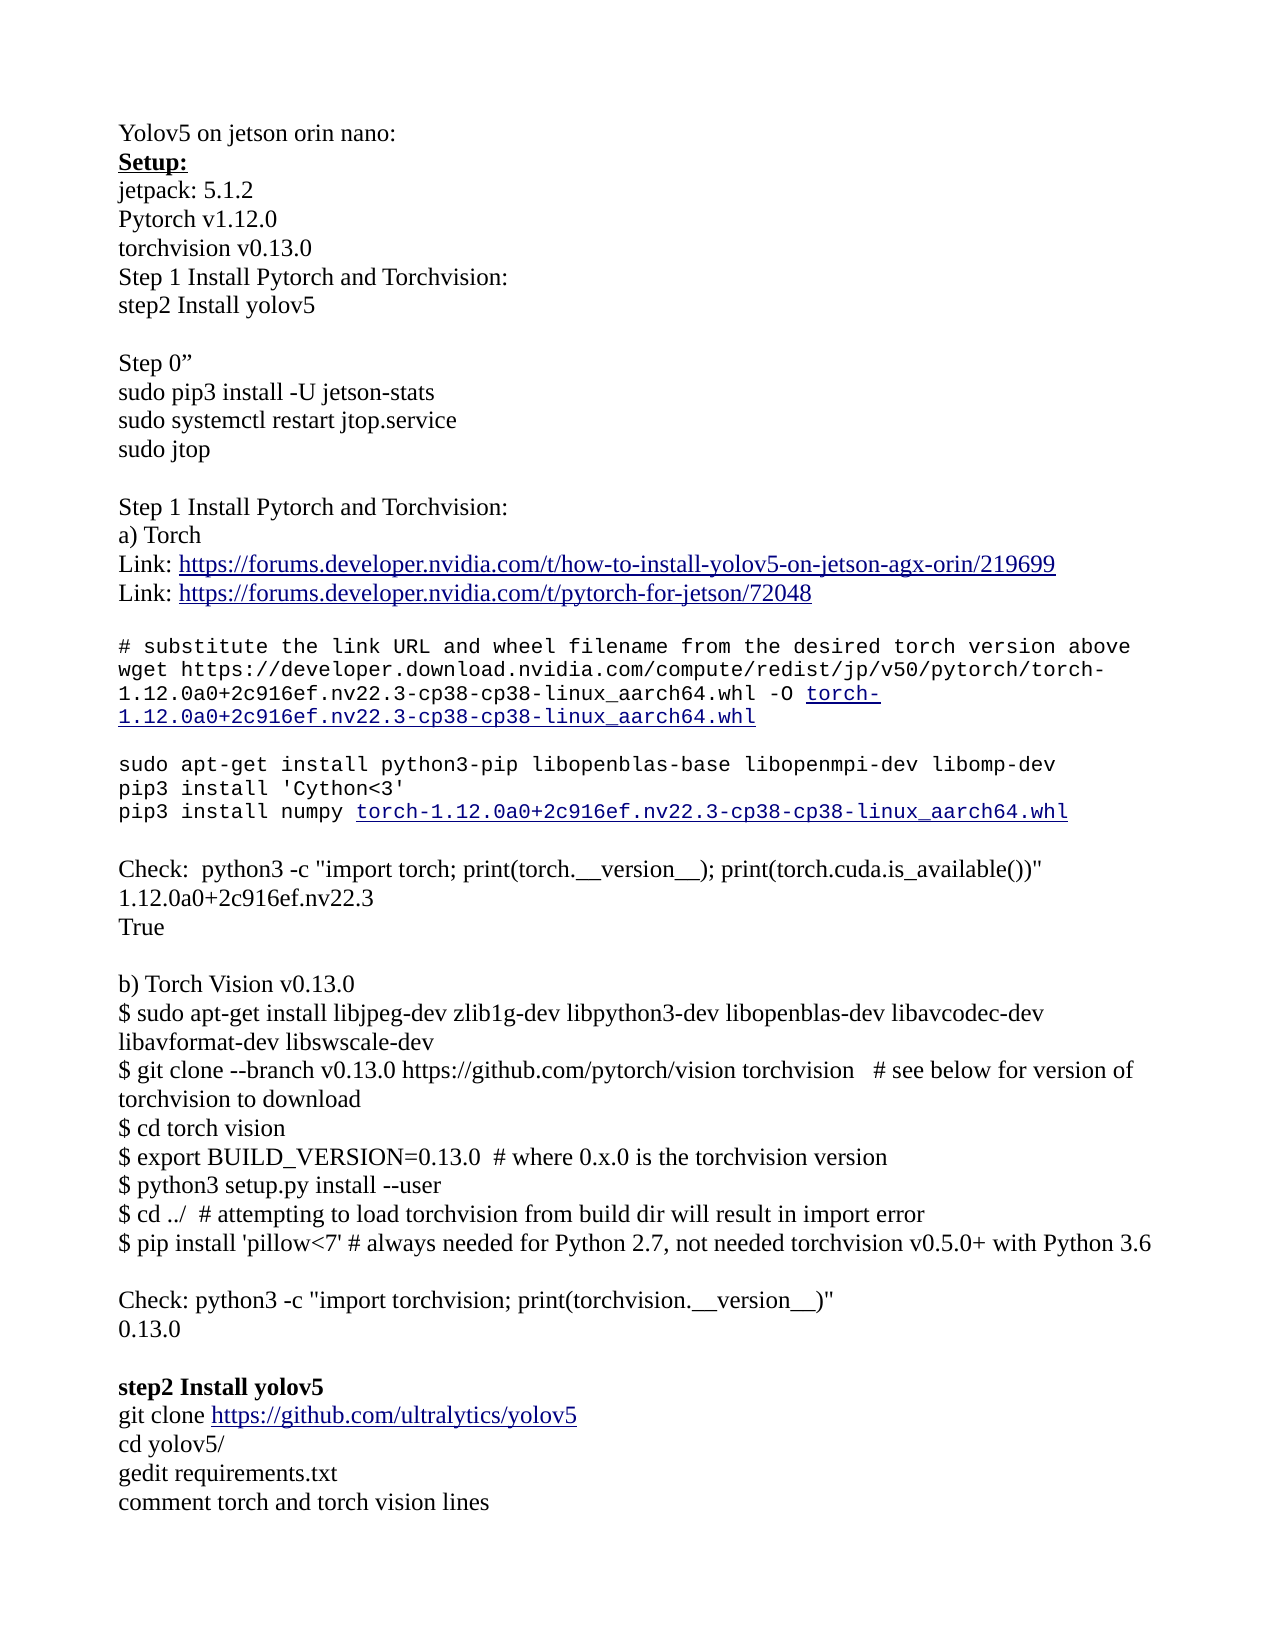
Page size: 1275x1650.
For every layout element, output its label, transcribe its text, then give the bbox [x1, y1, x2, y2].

text sudo jtop [118, 434, 1157, 463]
text git clone https://github.com/ultralytics/yolov5 [118, 1401, 1157, 1429]
text True [118, 912, 1157, 941]
text cd yolov5/ [118, 1429, 1157, 1458]
text Step 1 Install Pytorch and Torchvision: [118, 262, 1157, 291]
text Step 0” [118, 348, 1157, 377]
text Check: python3 -c "import torch; print(torch.__version__); print(torch.cuda.is_available())" [118, 854, 1157, 883]
text $ cd torch vision [118, 1113, 1157, 1142]
text Link: https://forums.developer.nvidia.com/t/how-to-install-yolov5-on-jetson-agx-orin/219699 [118, 549, 1157, 578]
text b) Torch Vision v0.13.0 [118, 969, 1157, 998]
text $ cd ../ # attempting to load torchvision from build dir will result in import error [118, 1199, 1157, 1228]
text Step 1 Install Pytorch and Torchvision: [118, 492, 1157, 521]
text $ export BUILD_VERSION=0.13.0 # where 0.x.0 is the torchvision version [118, 1142, 1157, 1171]
text gedit requirements.txt [118, 1458, 1157, 1487]
text jetpack: 5.1.2 [118, 176, 1157, 204]
text $ git clone --branch v0.13.0 https://github.com/pytorch/vision torchvision # see below for version of torchvision to download [118, 1056, 1157, 1113]
text sudo apt-get install python3-pip libopenblas-base libopenmpi-dev libomp-dev [118, 754, 1157, 777]
text sudo systemctl restart jtop.service [118, 406, 1157, 434]
text 0.13.0 [118, 1314, 1157, 1343]
text Link: https://forums.developer.nvidia.com/t/pytorch-for-jetson/72048 [118, 578, 1157, 607]
text $ pip install 'pillow<7' # always needed for Python 2.7, not needed torchvision v0.5.0+ with Python 3.6 [118, 1228, 1157, 1257]
text Yolov5 on jetson orin nano: [118, 118, 1157, 147]
text Pytorch v1.12.0 [118, 204, 1157, 233]
text pip3 install 'Cython<3' [118, 777, 1157, 801]
text # substitute the link URL and wheel filename from the desired torch version above [118, 636, 1157, 659]
text torchvision v0.13.0 [118, 233, 1157, 262]
text wget https://developer.download.nvidia.com/compute/redist/jp/v50/pytorch/torch-1.12.0a0+2c916ef.nv22.3-cp38-cp38-linux_aarch64.whl -O torch-1.12.0a0+2c916ef.nv22.3-cp38-cp38-linux_aarch64.whl [118, 659, 1157, 730]
text comment torch and torch vision lines [118, 1487, 1157, 1516]
text 1.12.0a0+2c916ef.nv22.3 [118, 883, 1157, 912]
text a) Torch [118, 521, 1157, 549]
text step2 Install yolov5 [118, 1372, 1157, 1401]
text step2 Install yolov5 [118, 291, 1157, 319]
text sudo pip3 install -U jetson-stats [118, 377, 1157, 406]
text $ python3 setup.py install --user [118, 1171, 1157, 1199]
text $ sudo apt-get install libjpeg-dev zlib1g-dev libpython3-dev libopenblas-dev libavcodec-dev libavformat-dev libswscale-dev [118, 998, 1157, 1056]
text Setup: [118, 147, 1157, 176]
text pip3 install numpy torch-1.12.0a0+2c916ef.nv22.3-cp38-cp38-linux_aarch64.whl [118, 801, 1157, 825]
text Check: python3 -c "import torchvision; print(torchvision.__version__)" [118, 1286, 1157, 1314]
